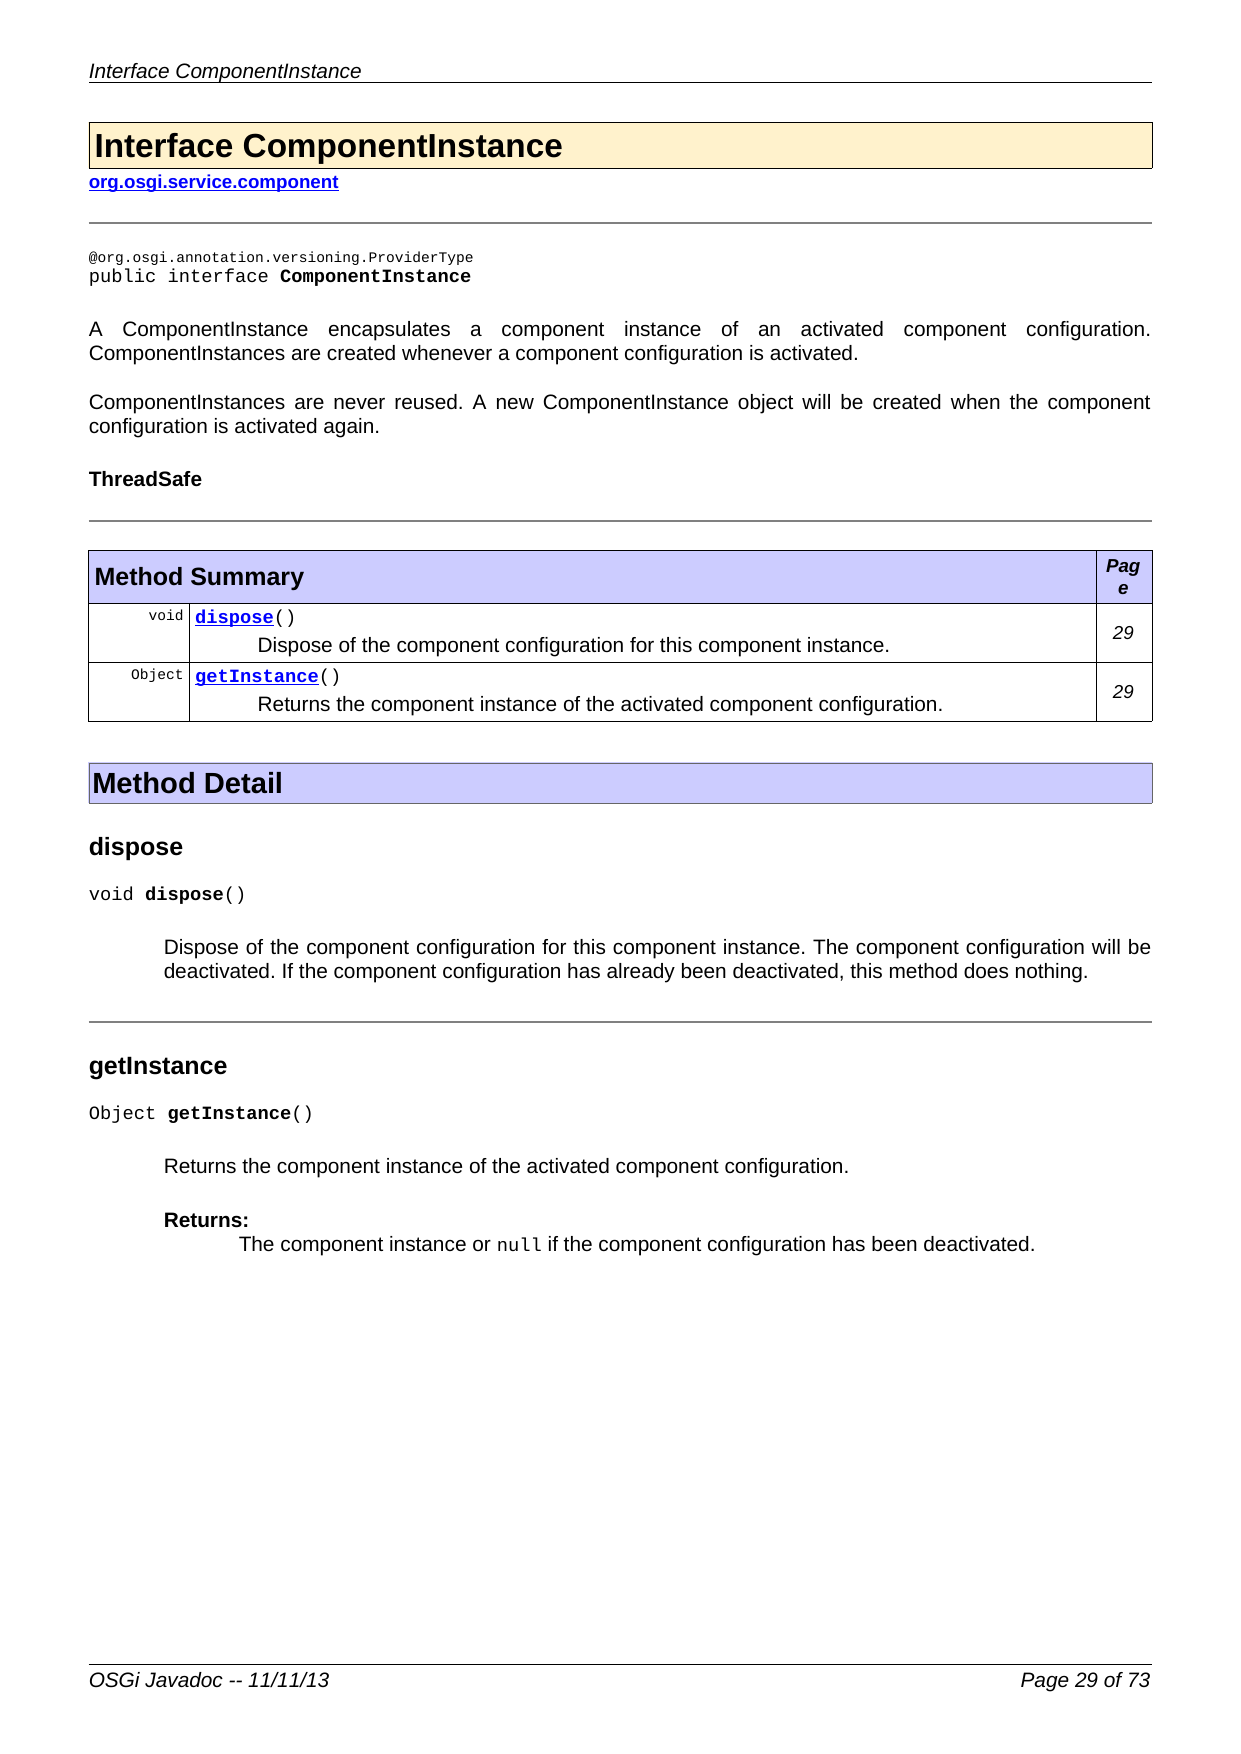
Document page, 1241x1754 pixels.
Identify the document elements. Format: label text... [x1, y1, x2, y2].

table_cell 29 [1097, 663, 1152, 721]
subtitle Interface ComponentInstance [90, 123, 1152, 168]
subtitle dispose [88, 832, 1152, 860]
table_cell void [89, 604, 189, 662]
table_cell Object [89, 663, 189, 721]
table_header Method Summary [89, 551, 1096, 603]
text The component instance or null if the component configuration has been deactivated. [238, 1231, 1152, 1257]
text Object getInstance() [88, 1104, 1152, 1125]
table_header Page [1097, 551, 1152, 603]
text ComponentInstances are never reused. A new ComponentInstance object will be created when the component configuration is activated again. [88, 390, 1152, 438]
text A ComponentInstance encapsulates a component instance of an activated component configuration. ComponentInstances are created whenever a component configuration is activated. [88, 317, 1152, 365]
text Returns: [163, 1207, 1152, 1231]
subtitle Method Detail [90, 764, 1152, 803]
text Returns the component instance of the activated component configuration. [163, 1154, 1152, 1178]
text @org.osgi.annotation.versioning.ProviderType public interface ComponentInstance [88, 250, 1152, 288]
table_cell dispose() Dispose of the component configuration for this component instance. [190, 604, 1096, 662]
subtitle getInstance [88, 1051, 1152, 1080]
text void dispose() [88, 884, 1152, 906]
table_cell getInstance() Returns the component instance of the activated component configuration. [190, 663, 1096, 721]
text Dispose of the component configuration for this component instance. The component configuration will be deactivated. If the component configuration has already been deactivated, this method does nothing. [163, 935, 1152, 983]
text org.osgi.service.component [88, 171, 1152, 193]
text ThreadSafe [88, 467, 1152, 491]
table_cell 29 [1097, 604, 1152, 662]
